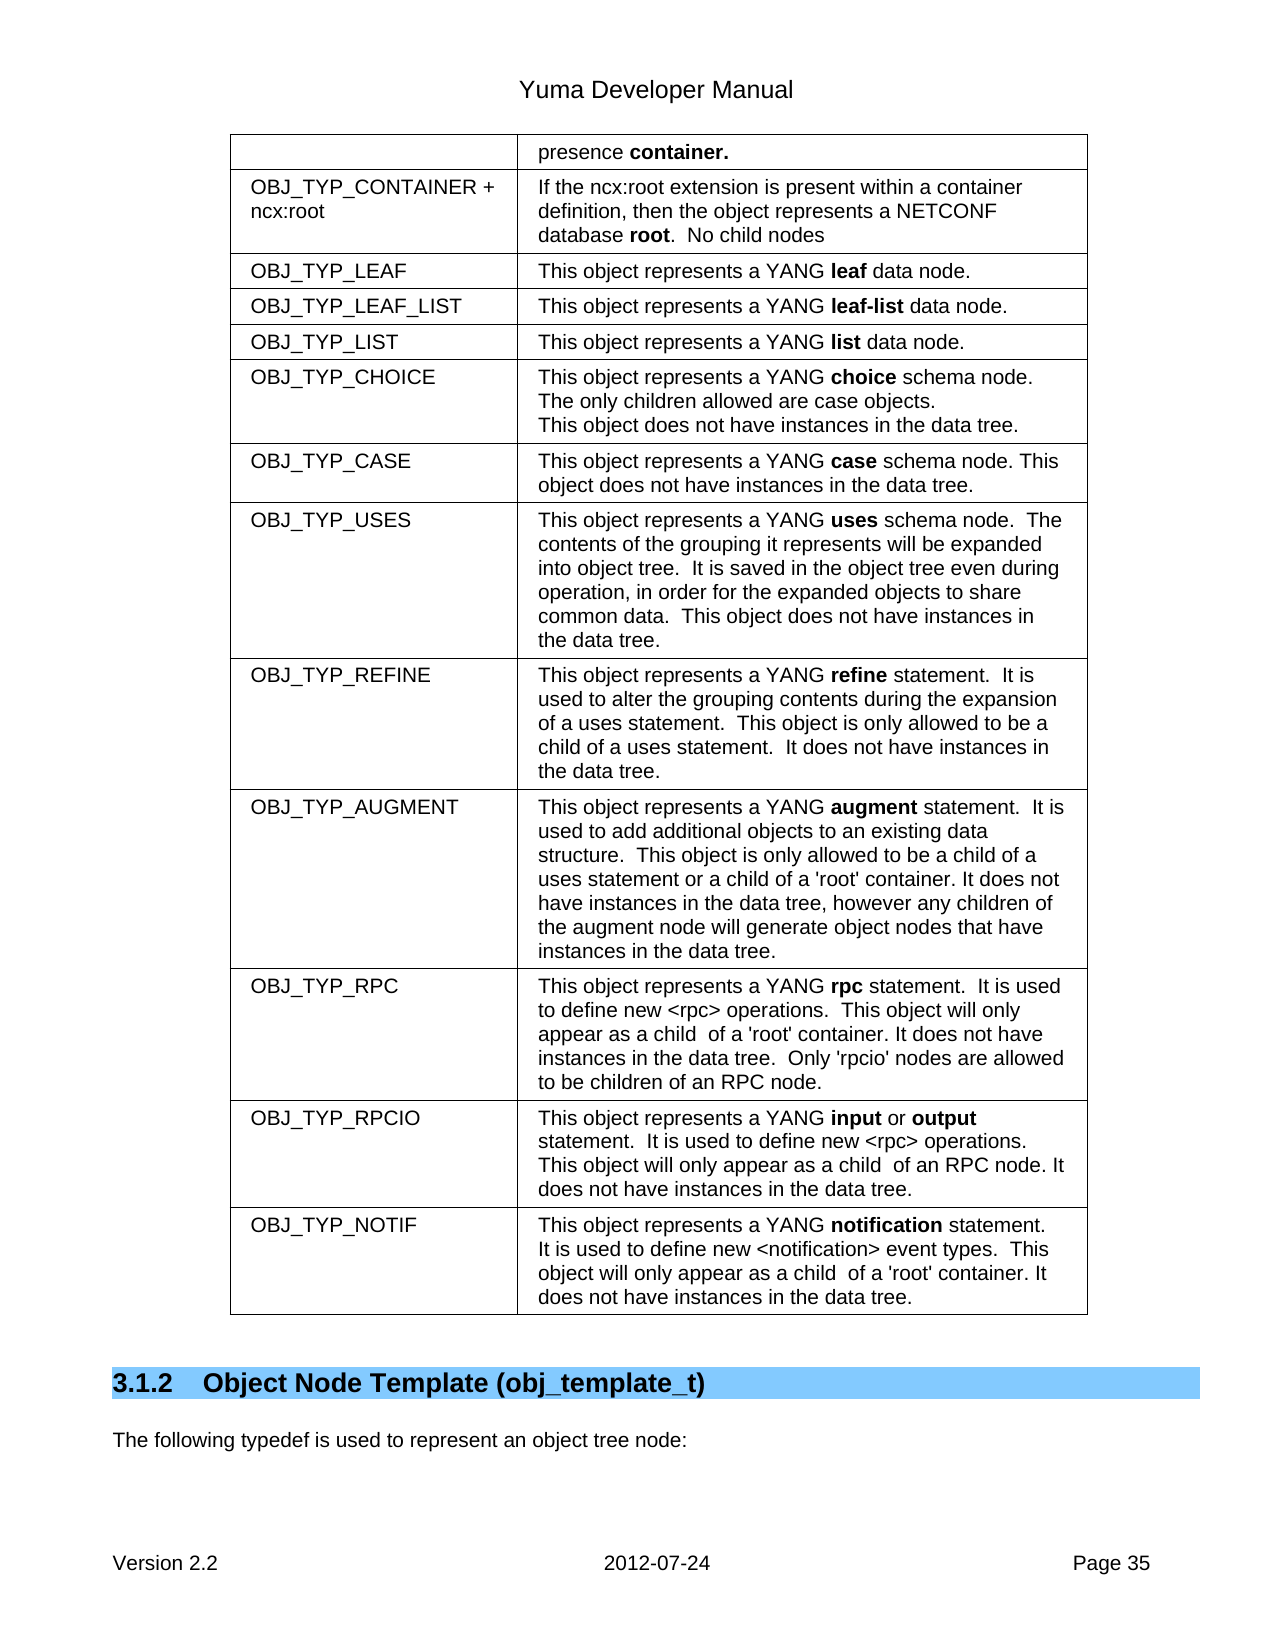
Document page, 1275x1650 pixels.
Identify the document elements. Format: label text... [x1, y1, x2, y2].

table_cell This object represents a YANG refine statement. It is used to alter the grouping contents during the expansion of a uses statement. This object is only allowed to be a child of a uses statement. It does not have instances in the data tree. [518, 659, 1087, 789]
table_cell [231, 135, 517, 169]
table_cell OBJ_TYP_LIST [231, 325, 517, 359]
table_cell OBJ_TYP_CASE [231, 444, 517, 502]
subtitle Object Node Template (obj_template_t) [112, 1367, 1200, 1399]
table_cell This object represents a YANG input or output statement. It is used to define new <rpc> operations. This object will only appear as a child of an RPC node. It does not have instances in the data tree. [518, 1101, 1087, 1207]
table_cell This object represents a YANG case schema node. This object does not have instances in the data tree. [518, 444, 1087, 502]
table_cell presence container. [518, 135, 1087, 169]
table_cell This object represents a YANG list data node. [518, 325, 1087, 359]
table_cell OBJ_TYP_AUGMENT [231, 790, 517, 968]
table_cell OBJ_TYP_RPC [231, 969, 517, 1099]
table_cell OBJ_TYP_LEAF_LIST [231, 289, 517, 324]
table_cell OBJ_TYP_USES [231, 503, 517, 657]
table_cell OBJ_TYP_NOTIF [231, 1208, 517, 1314]
table_cell This object represents a YANG rpc statement. It is used to define new <rpc> operations. This object will only appear as a child of a 'root' container. It does not have instances in the data tree. Only 'rpcio' nodes are allowed to be children of an RPC node. [518, 969, 1087, 1099]
text The following typedef is used to represent an object tree node: [112, 1428, 1200, 1452]
table_cell If the ncx:root extension is present within a container definition, then the object represents a NETCONF database root. No child nodes [518, 170, 1087, 253]
table_cell This object represents a YANG choice schema node. The only children allowed are case objects. This object does not have instances in the data tree. [518, 360, 1087, 443]
table_cell This object represents a YANG leaf data node. [518, 254, 1087, 288]
table_cell This object represents a YANG uses schema node. The contents of the grouping it represents will be expanded into object tree. It is saved in the object tree even during operation, in order for the expanded objects to share common data. This object does not have instances in the data tree. [518, 503, 1087, 657]
table_cell This object represents a YANG augment statement. It is used to add additional objects to an existing data structure. This object is only allowed to be a child of a uses statement or a child of a 'root' container. It does not have instances in the data tree, however any children of the augment node will generate object nodes that have instances in the data tree. [518, 790, 1087, 968]
table_cell OBJ_TYP_RPCIO [231, 1101, 517, 1207]
table_cell OBJ_TYP_CHOICE [231, 360, 517, 443]
table_cell This object represents a YANG notification statement. It is used to define new <notification> event types. This object will only appear as a child of a 'root' container. It does not have instances in the data tree. [518, 1208, 1087, 1314]
table_cell OBJ_TYP_CONTAINER + ncx:root [231, 170, 517, 253]
table_cell OBJ_TYP_LEAF [231, 254, 517, 288]
table_cell This object represents a YANG leaf-list data node. [518, 289, 1087, 324]
table_cell OBJ_TYP_REFINE [231, 659, 517, 789]
